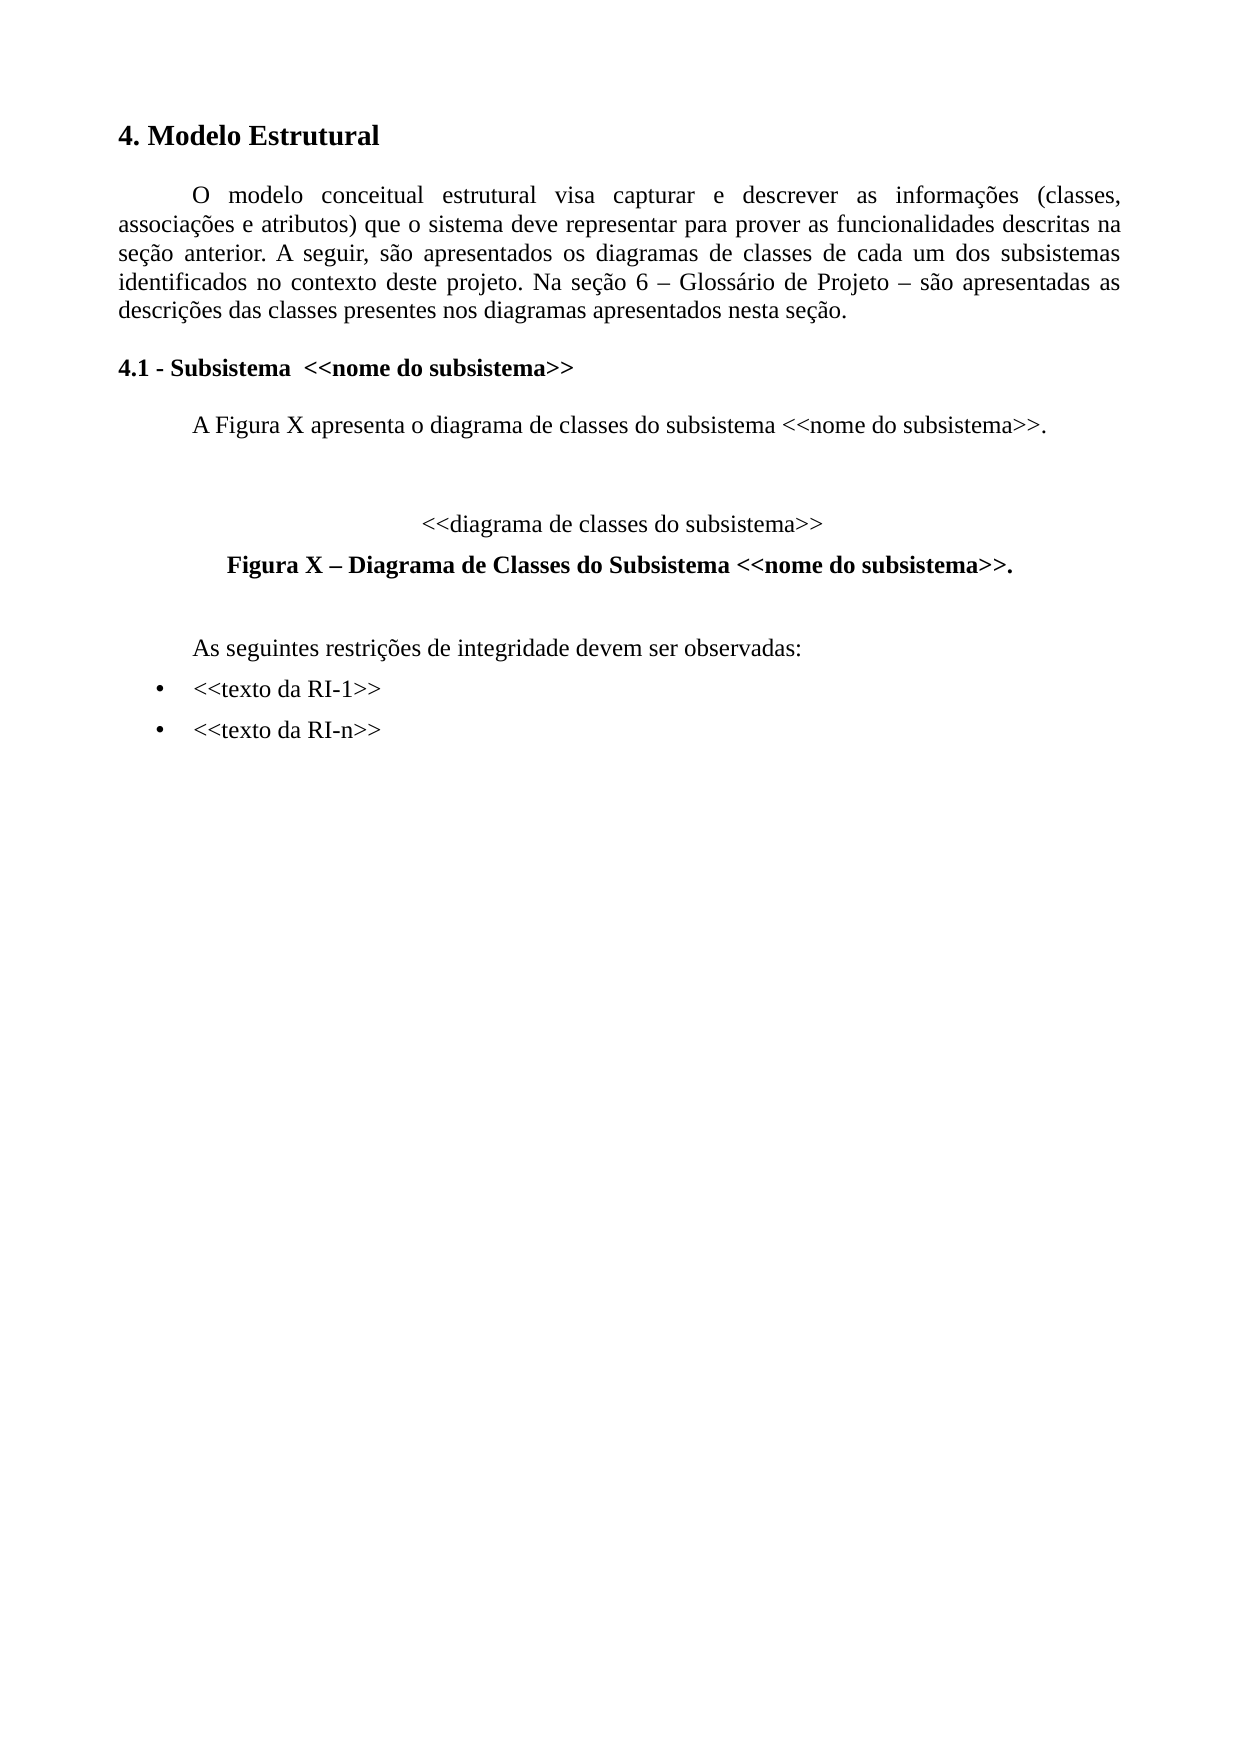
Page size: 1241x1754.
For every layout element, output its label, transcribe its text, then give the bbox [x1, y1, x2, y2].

text A Figura X apresenta o diagrama de classes do subsistema <<nome do subsistema>>. [118, 410, 1122, 439]
text As seguintes restrições de integridade devem ser observadas: [118, 633, 1122, 662]
text 4. Modelo Estrutural [118, 118, 1122, 152]
text Figura X – Diagrama de Classes do Subsistema <<nome do subsistema>>. [118, 550, 1122, 579]
text <<diagrama de classes do subsistema>> [118, 509, 1122, 538]
text 4.1 - Subsistema <<nome do subsistema>> [118, 353, 1122, 382]
list <<texto da RI-1>> [156, 674, 1122, 703]
list <<texto da RI-n>> [156, 715, 1122, 744]
text O modelo conceitual estrutural visa capturar e descrever as informações (classes, associações e atributos) que o sistema deve representar para prover as funcionalidades descritas na seção anterior. A seguir, são apresentados os diagramas de classes de cada um dos subsistemas identificados no contexto deste projeto. Na seção 6 – Glossário de Projeto – são apresentadas as descrições das classes presentes nos diagramas apresentados nesta seção. [118, 180, 1122, 324]
